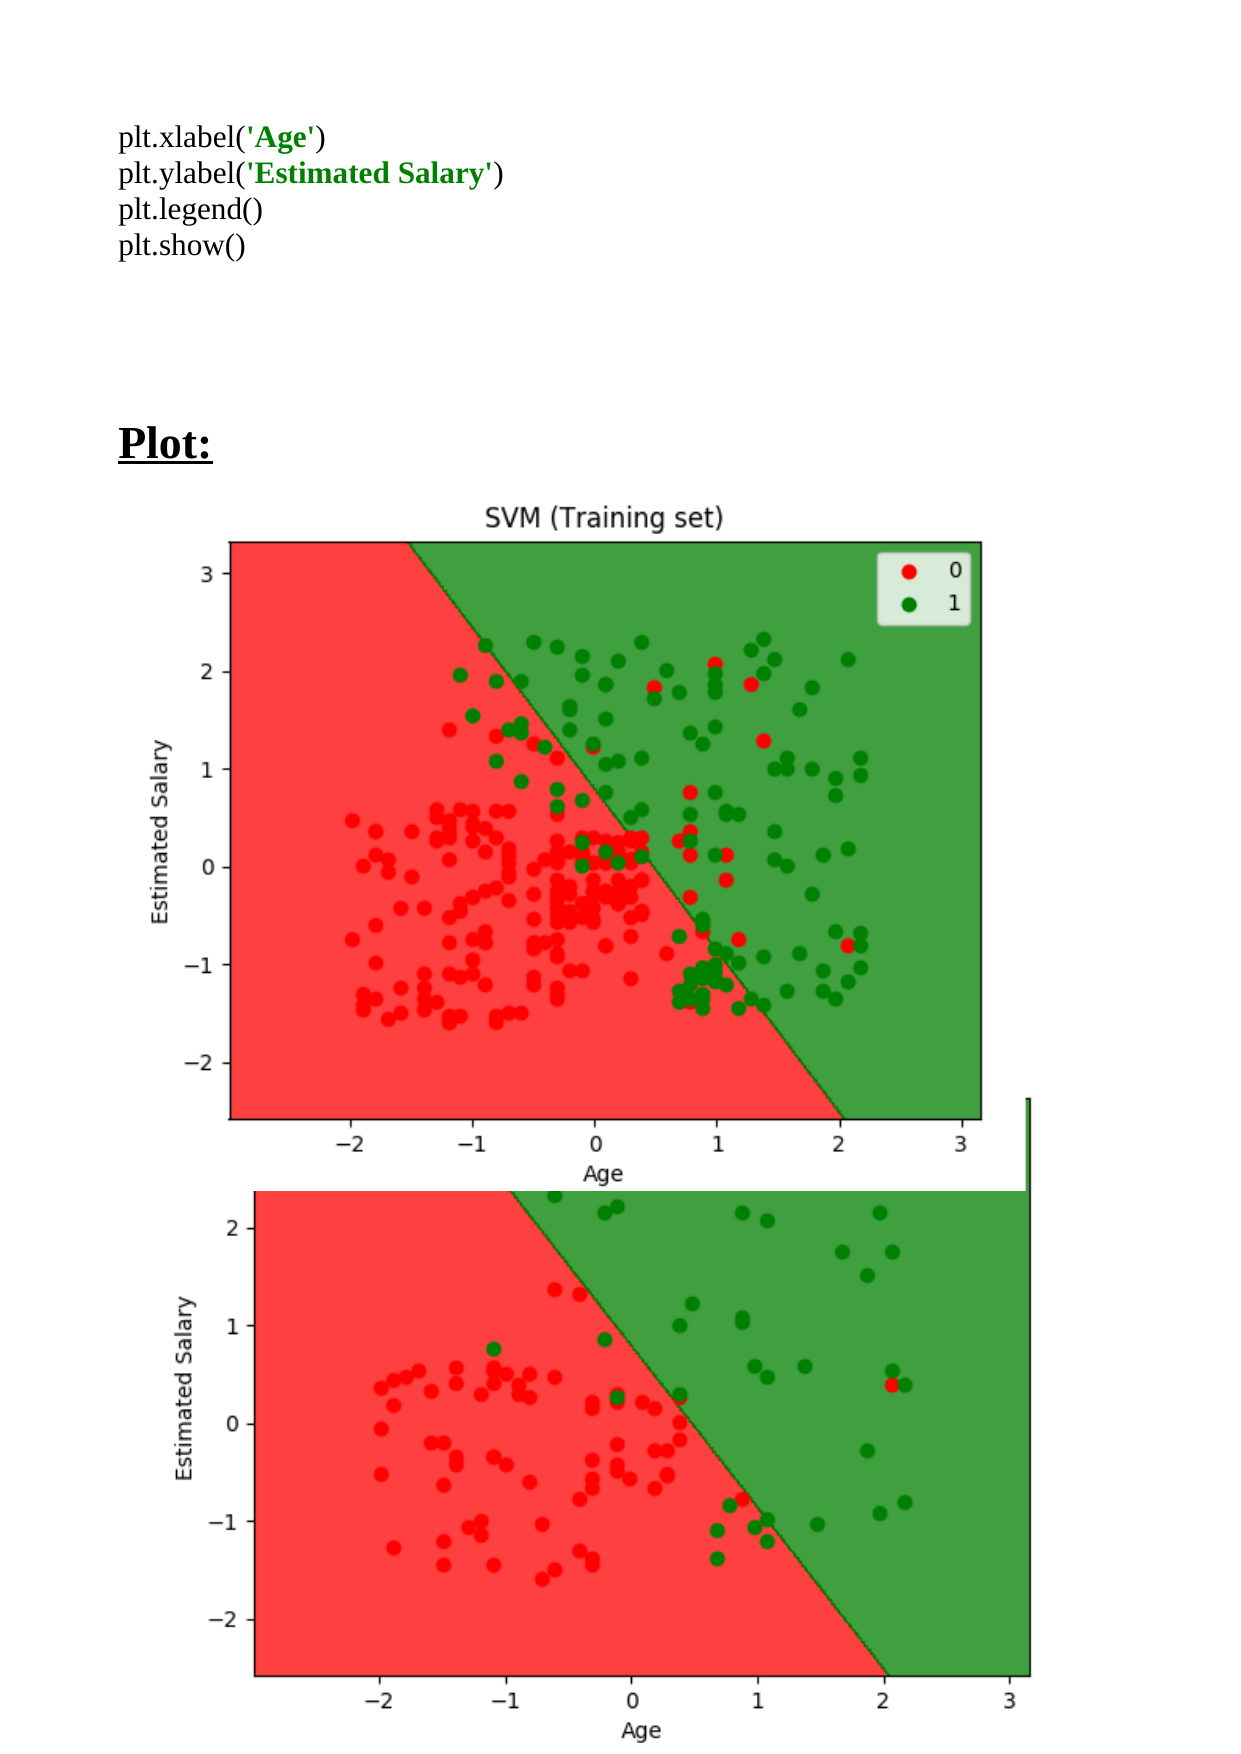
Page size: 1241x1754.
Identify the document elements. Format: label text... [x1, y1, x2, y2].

text Plot: [118, 416, 1122, 469]
text plt.legend() [118, 190, 1122, 226]
text plt.ylabel('Estimated Salary') [118, 154, 1122, 190]
text plt.xlabel('Age') [118, 118, 1122, 154]
text plt.show() [118, 226, 1122, 262]
